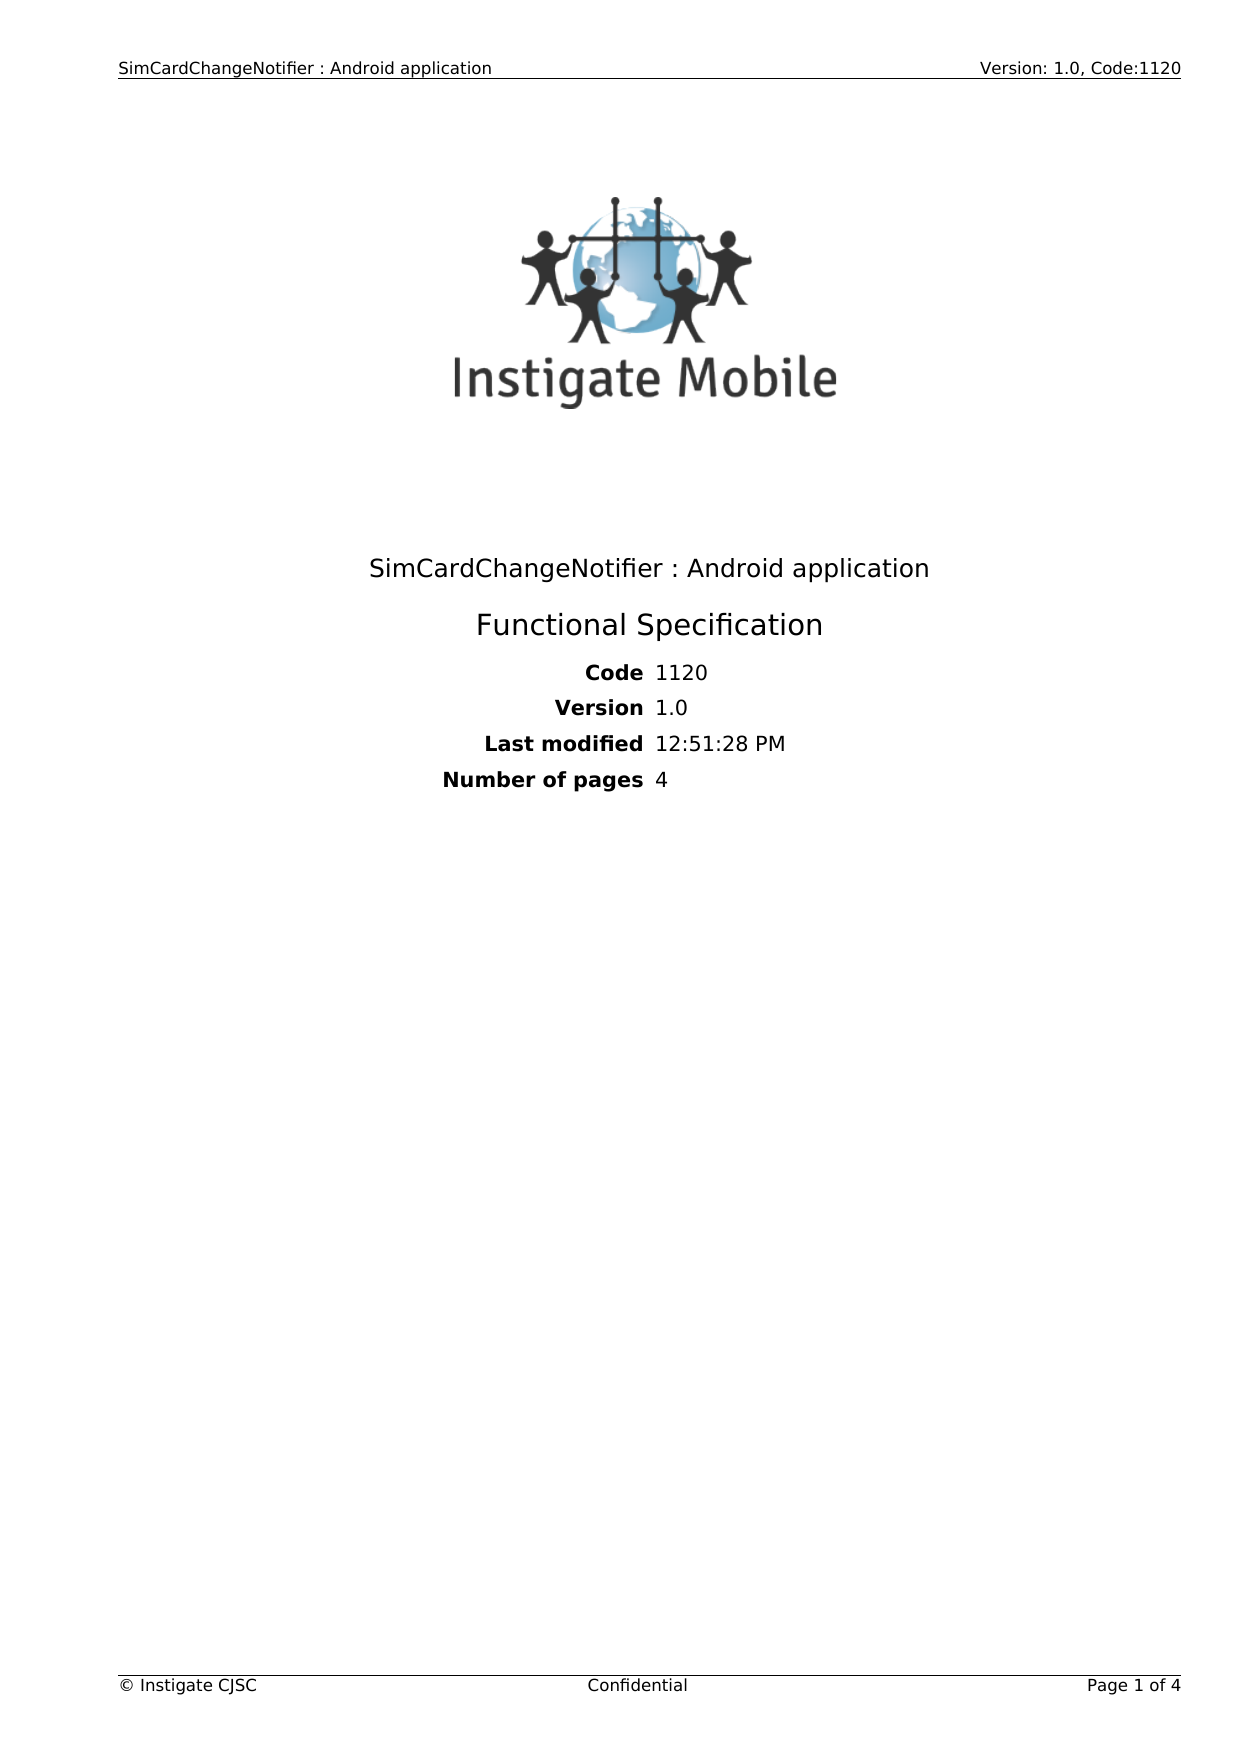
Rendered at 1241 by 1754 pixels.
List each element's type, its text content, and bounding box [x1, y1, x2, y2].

subtitle Functional Specification [118, 608, 1181, 642]
table_cell Last modified [118, 726, 649, 762]
table_cell Version [118, 691, 649, 726]
table_header 1120 [649, 655, 1181, 691]
table_header Code [118, 655, 649, 691]
table_cell 12:51:28 PM [649, 726, 1181, 762]
table_cell 1.0 [649, 691, 1181, 726]
table_cell Number of pages [118, 762, 649, 798]
table_cell 4 [649, 762, 1181, 798]
picture [454, 197, 837, 409]
text SimCardChangeNotifier : Android application [118, 554, 1181, 583]
